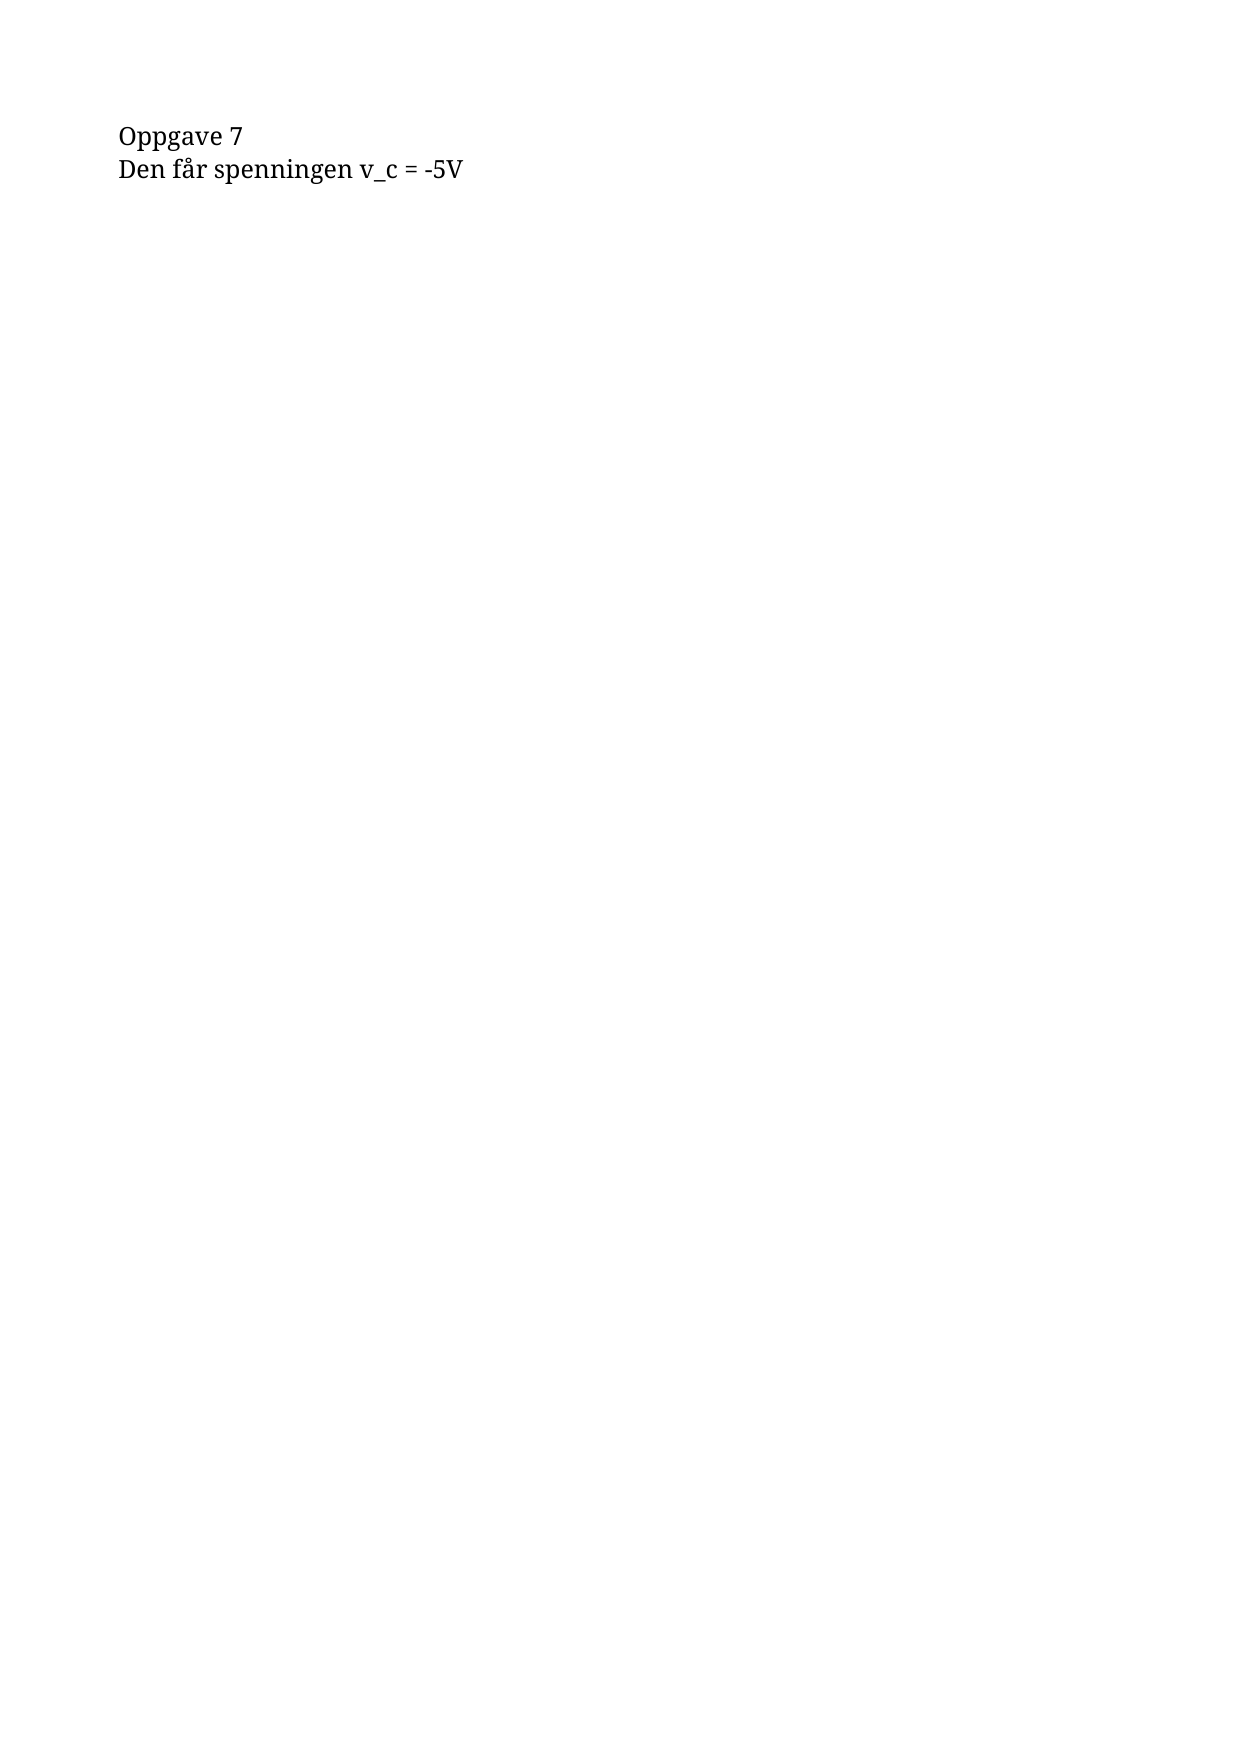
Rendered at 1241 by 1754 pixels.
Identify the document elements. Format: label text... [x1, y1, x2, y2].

text Den får spenningen v_c = -5V [118, 152, 1122, 186]
text Oppgave 7 [118, 118, 1122, 152]
